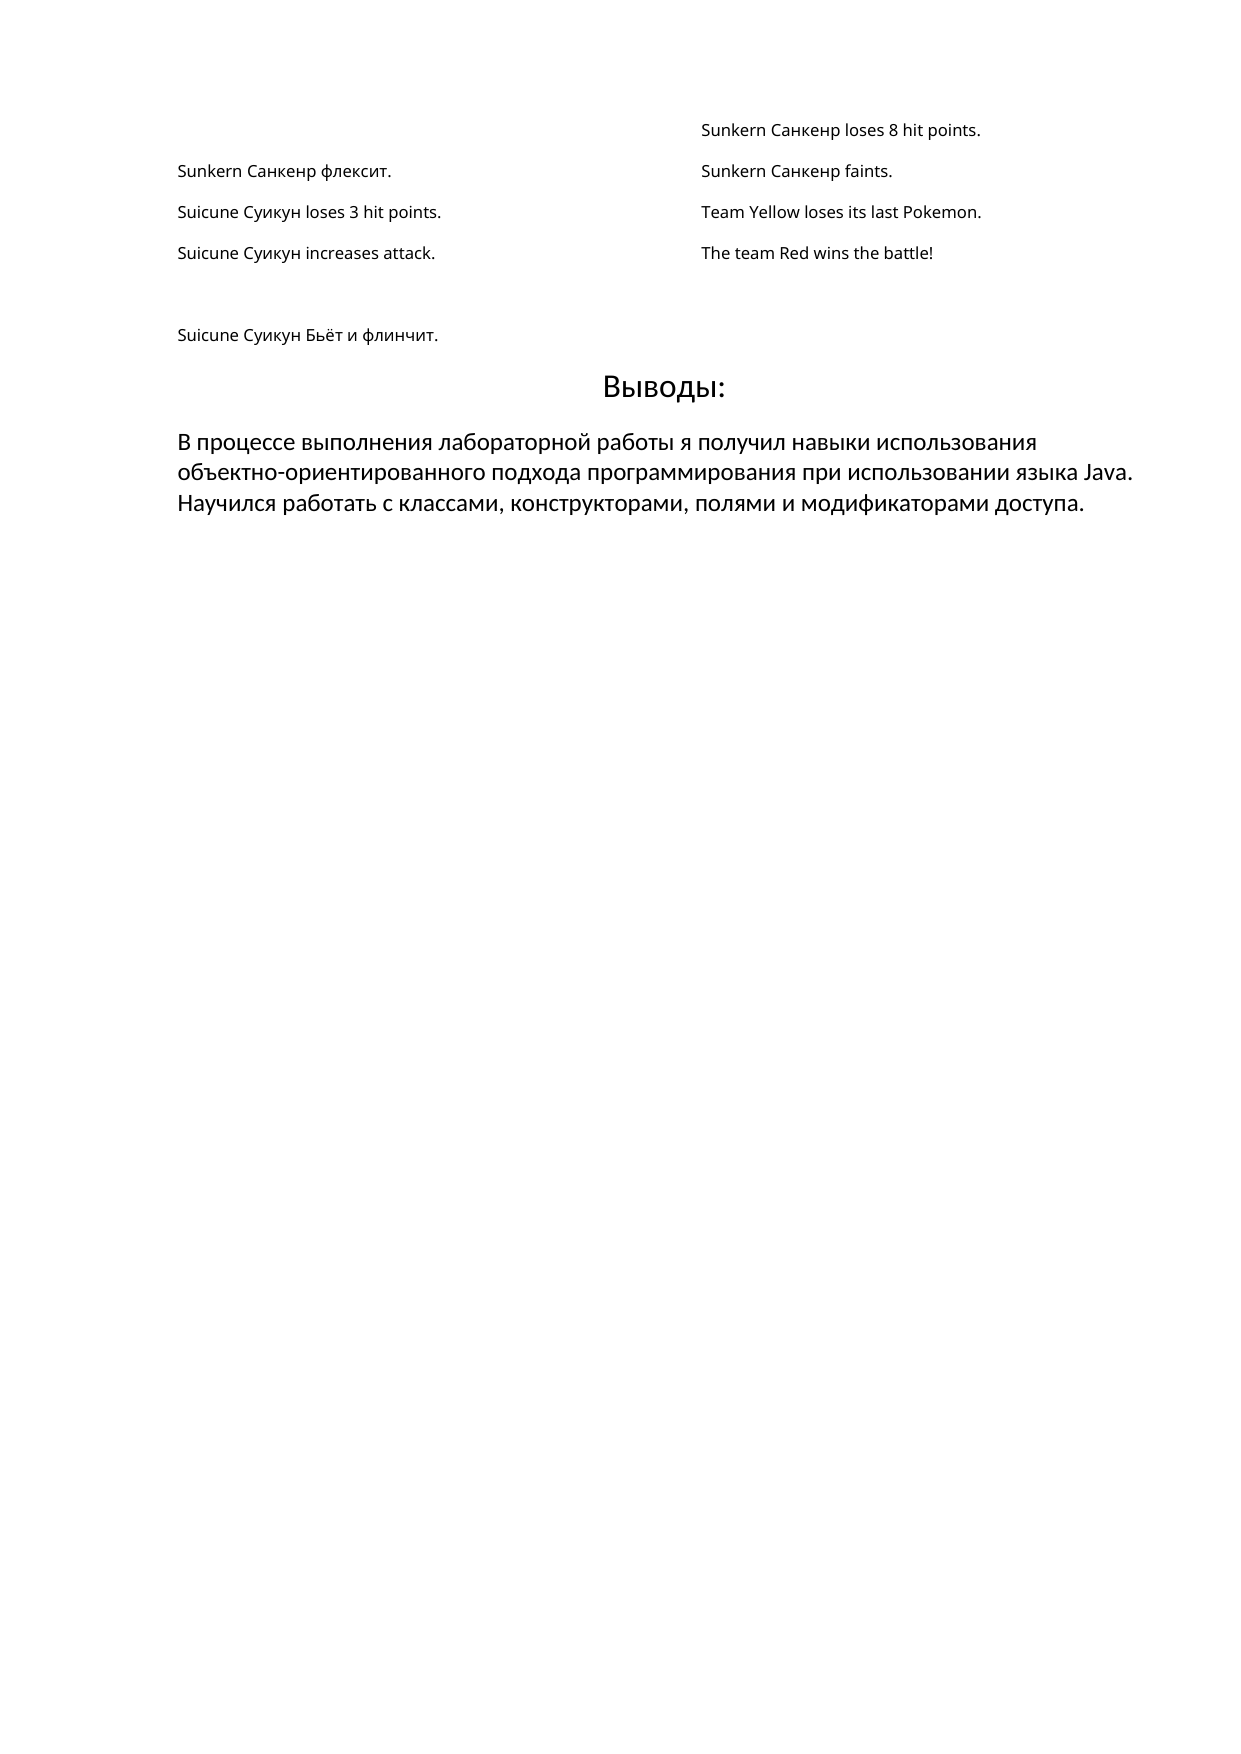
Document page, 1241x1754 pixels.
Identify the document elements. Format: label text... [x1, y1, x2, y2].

text Научился работать с классами, конструкторами, полями и модификаторами доступа. [177, 487, 1152, 517]
text Выводы: [177, 365, 1152, 406]
text Sunkern Санкенр loses 8 hit points. [701, 118, 1152, 141]
text В процессе выполнения лабораторной работы я получил навыки использования [177, 426, 1152, 456]
text Sunkern Санкенр флексит. [177, 159, 627, 182]
text Suicune Суикун Бьёт и флинчит. [177, 324, 627, 347]
text Team Yellow loses its last Pokemon. [701, 200, 1152, 223]
text The team Red wins the battle! [701, 242, 1152, 264]
text объектно-ориентированного подхода программирования при использовании языка Java. [177, 456, 1152, 487]
text Sunkern Санкенр faints. [701, 159, 1152, 182]
text Suicune Суикун increases attack. [177, 242, 627, 264]
text Suicune Суикун loses 3 hit points. [177, 200, 627, 223]
